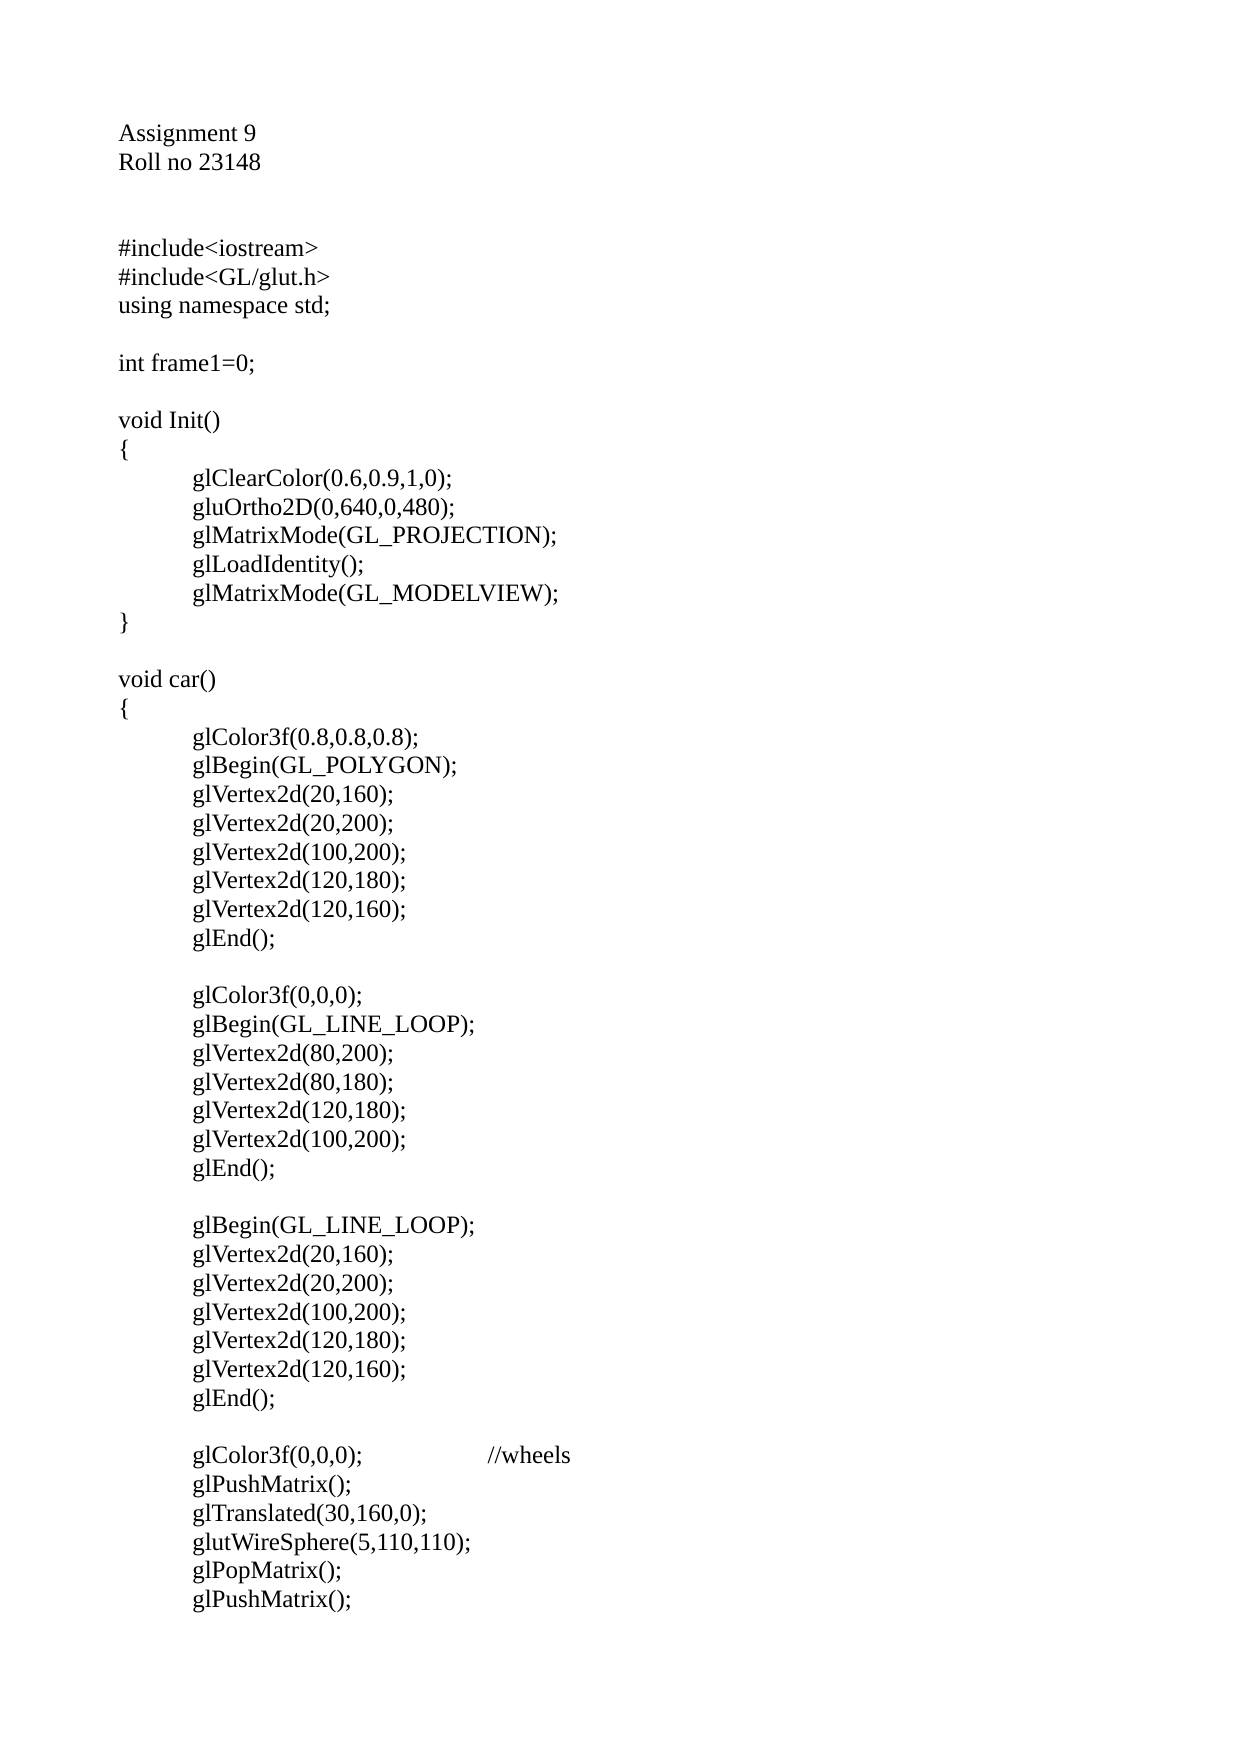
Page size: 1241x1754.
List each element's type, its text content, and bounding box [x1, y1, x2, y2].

text glPushMatrix(); [118, 1584, 1122, 1613]
text Roll no 23148 [118, 147, 1122, 176]
text glVertex2d(120,160); [118, 894, 1122, 923]
text glPushMatrix(); [118, 1469, 1122, 1498]
text glVertex2d(20,160); [118, 1239, 1122, 1268]
text glVertex2d(100,200); [118, 1124, 1122, 1153]
text glVertex2d(120,180); [118, 866, 1122, 894]
text glVertex2d(20,200); [118, 1268, 1122, 1297]
text glVertex2d(20,200); [118, 808, 1122, 837]
text glMatrixMode(GL_MODELVIEW); [118, 578, 1122, 607]
text void Init() [118, 406, 1122, 434]
text glLoadIdentity(); [118, 549, 1122, 578]
text } [118, 607, 1122, 636]
text { [118, 693, 1122, 722]
text glColor3f(0.8,0.8,0.8); [118, 722, 1122, 751]
text glVertex2d(100,200); [118, 1297, 1122, 1326]
text glTranslated(30,160,0); [118, 1498, 1122, 1527]
text glVertex2d(100,200); [118, 837, 1122, 866]
text glBegin(GL_LINE_LOOP); [118, 1211, 1122, 1239]
text glVertex2d(120,180); [118, 1326, 1122, 1354]
text glClearColor(0.6,0.9,1,0); [118, 463, 1122, 492]
text glPopMatrix(); [118, 1556, 1122, 1584]
text using namespace std; [118, 291, 1122, 319]
text glVertex2d(120,180); [118, 1096, 1122, 1124]
text glVertex2d(20,160); [118, 779, 1122, 808]
text gluOrtho2D(0,640,0,480); [118, 492, 1122, 521]
text glEnd(); [118, 1383, 1122, 1412]
text glEnd(); [118, 923, 1122, 952]
text glColor3f(0,0,0); //wheels [118, 1441, 1122, 1469]
text Assignment 9 [118, 118, 1122, 147]
text { [118, 434, 1122, 463]
text #include<GL/glut.h> [118, 262, 1122, 291]
text void car() [118, 664, 1122, 693]
text glVertex2d(80,180); [118, 1067, 1122, 1096]
text glVertex2d(120,160); [118, 1354, 1122, 1383]
text int frame1=0; [118, 348, 1122, 377]
text glMatrixMode(GL_PROJECTION); [118, 521, 1122, 549]
text glutWireSphere(5,110,110); [118, 1527, 1122, 1556]
text glEnd(); [118, 1153, 1122, 1182]
text glBegin(GL_LINE_LOOP); [118, 1009, 1122, 1038]
text #include<iostream> [118, 233, 1122, 262]
text glColor3f(0,0,0); [118, 981, 1122, 1009]
text glBegin(GL_POLYGON); [118, 751, 1122, 779]
text glVertex2d(80,200); [118, 1038, 1122, 1067]
